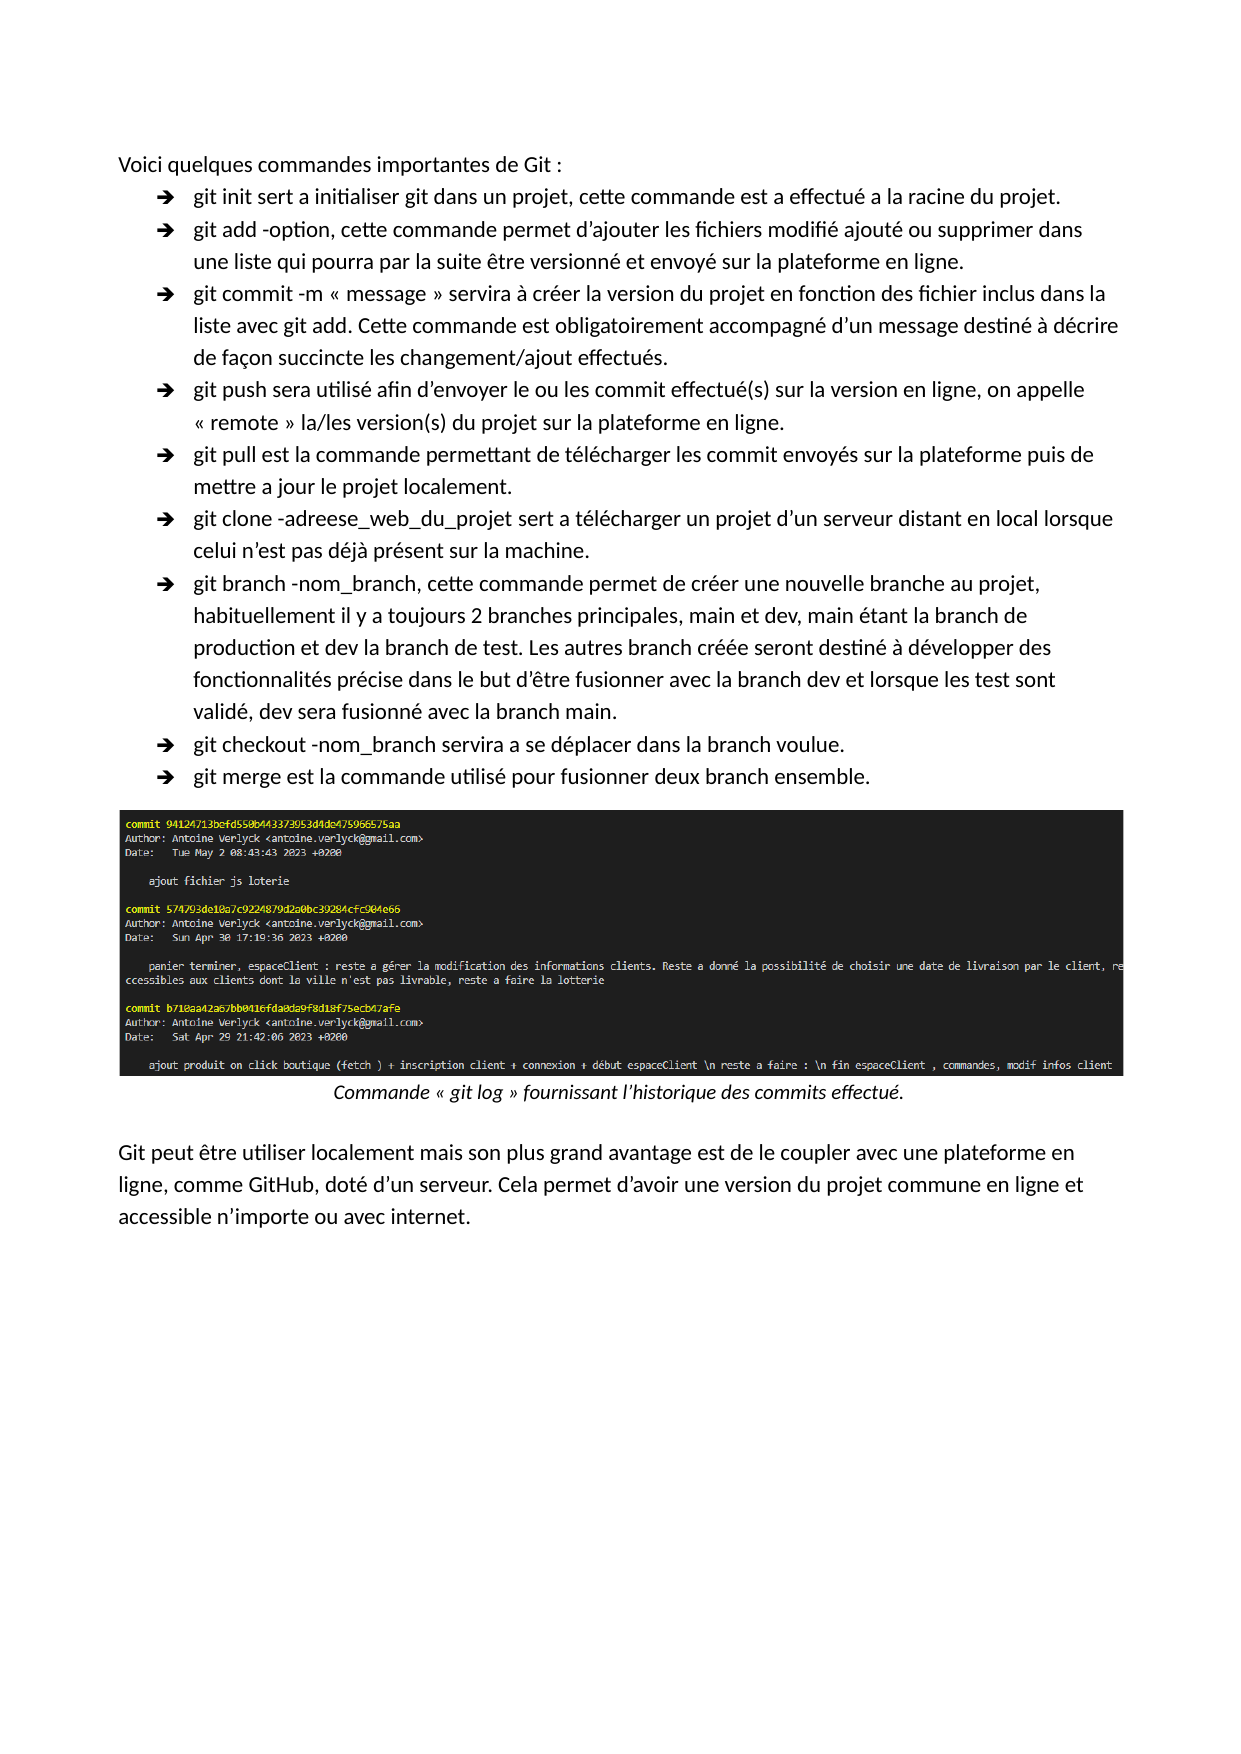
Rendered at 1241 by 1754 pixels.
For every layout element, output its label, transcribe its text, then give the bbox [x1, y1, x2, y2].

text Voici quelques commandes importantes de Git : [118, 150, 1122, 178]
list git push sera utilisé afin d’envoyer le ou les commit effectué(s) sur la version en ligne, on appelle « remote » la/les version(s) du projet sur la plateforme en ligne. [156, 376, 1122, 436]
list git merge est la commande utilisé pour fusionner deux branch ensemble. [156, 762, 1122, 790]
list git checkout -nom_branch servira a se déplacer dans la branch voulue. [156, 730, 1122, 758]
list git init sert a initialiser git dans un projet, cette commande est a effectué a la racine du projet. [156, 182, 1122, 211]
list git branch -nom_branch, cette commande permet de créer une nouvelle branche au projet, habituellement il y a toujours 2 branches principales, main et dev, main étant la branch de production et dev la branch de test. Les autres branch créée seront destiné à développer des fonctionnalités précise dans le but d’être fusionner avec la branch dev et lorsque les test sont validé, dev sera fusionné avec la branch main. [156, 569, 1122, 726]
list git clone -adreese_web_du_projet sert a télécharger un projet d’un serveur distant en local lorsque celui n’est pas déjà présent sur la machine. [156, 504, 1122, 564]
list git pull est la commande permettant de télécharger les commit envoyés sur la plateforme puis de mettre a jour le projet localement. [156, 440, 1122, 500]
list git commit -m « message » servira à créer la version du projet en fonction des fichier inclus dans la liste avec git add. Cette commande est obligatoirement accompagné d’un message destiné à décrire de façon succincte les changement/ajout effectués. [156, 279, 1122, 371]
list git add -option, cette commande permet d’ajouter les fichiers modifié ajouté ou supprimer dans une liste qui pourra par la suite être versionné et envoyé sur la plateforme en ligne. [156, 215, 1122, 275]
picture [119, 810, 1124, 1076]
text Commande « git log » fournissant l’historique des commits effectué. [118, 794, 1122, 1105]
text Git peut être utiliser localement mais son plus grand avantage est de le coupler avec une plateforme en ligne, comme GitHub, doté d’un serveur. Cela permet d’avoir une version du projet commune en ligne et accessible n’importe ou avec internet. [118, 1138, 1122, 1230]
